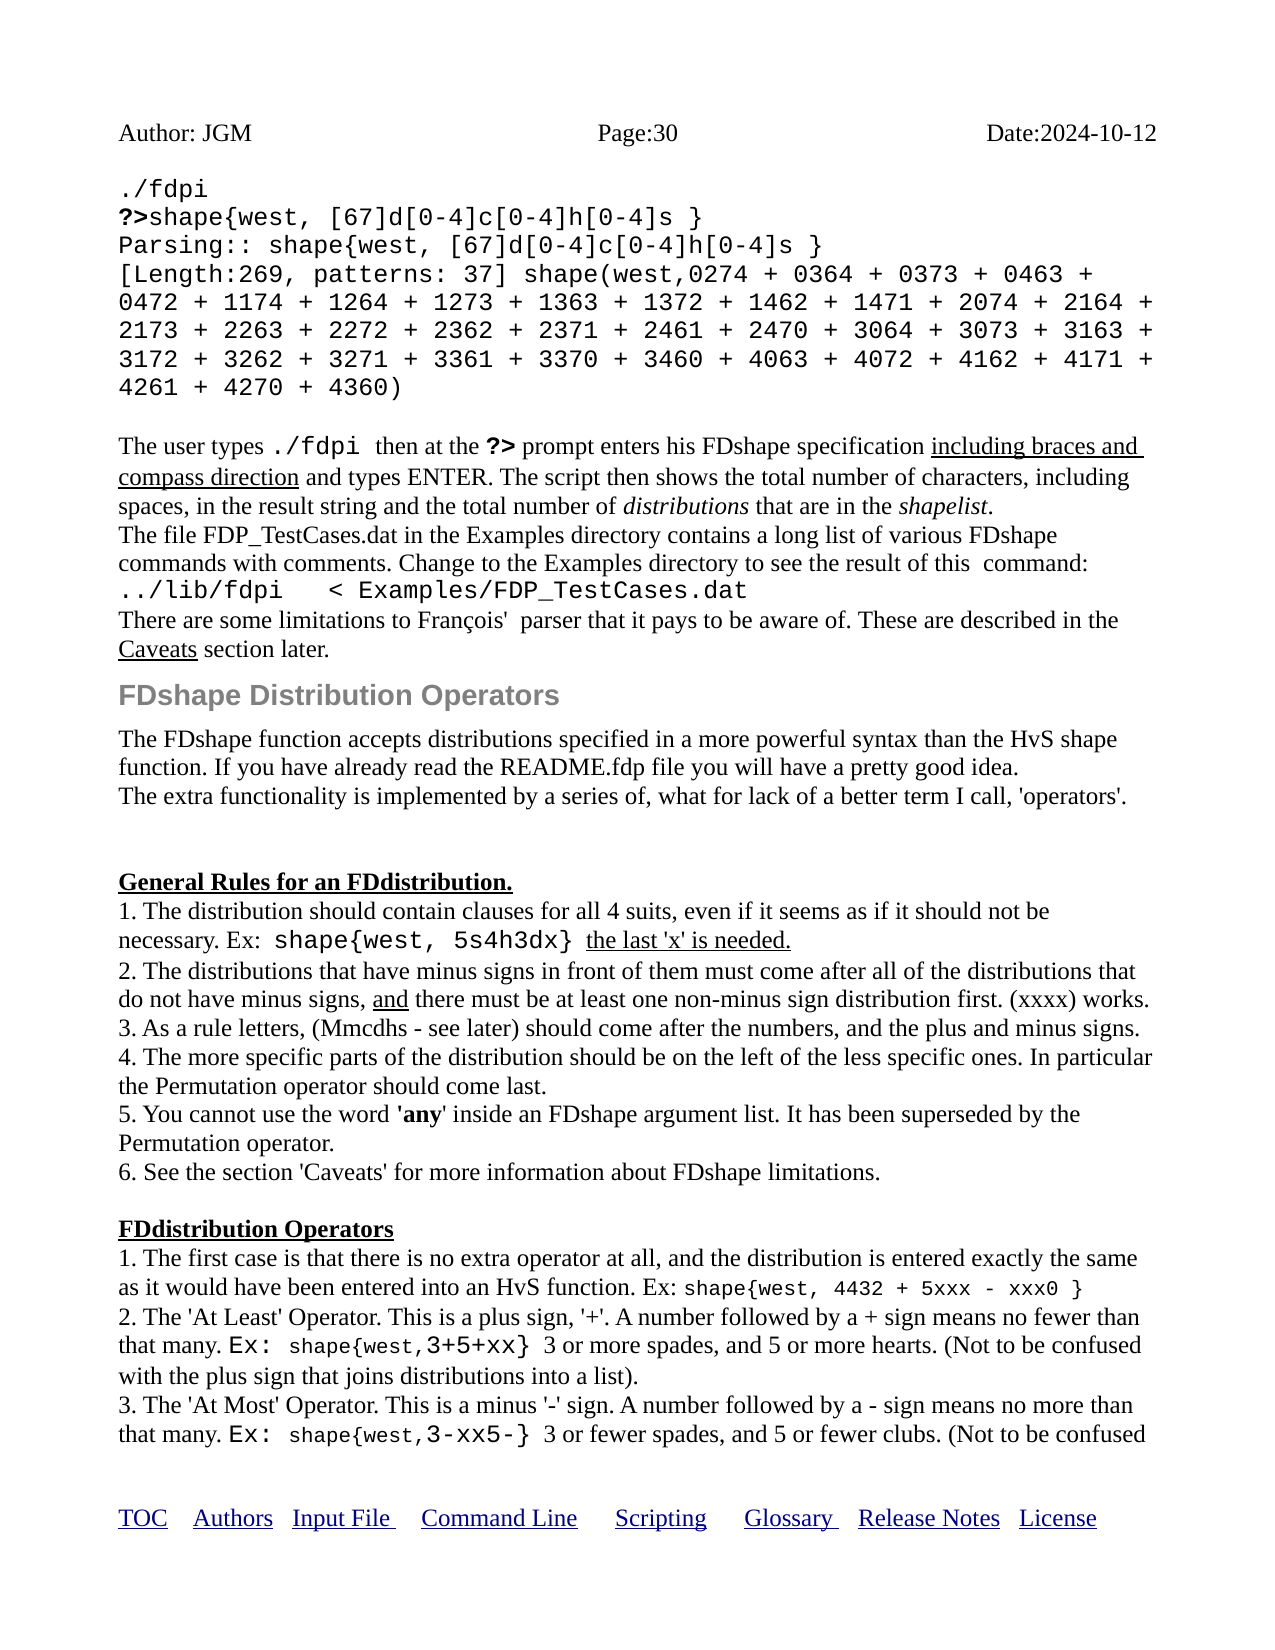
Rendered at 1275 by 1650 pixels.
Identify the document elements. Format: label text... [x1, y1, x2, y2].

text The user types ./fdpi then at the ?> prompt enters his FDshape specification including braces and compass direction and types ENTER. The script then shows the total number of characters, including spaces, in the result string and the total number of distributions that are in the shapelist. [118, 431, 1157, 520]
text 3. The 'At Most' Operator. This is a minus '-' sign. A number followed by a - sign means no more than that many. Ex: shape{west,3-xx5-} 3 or fewer spades, and 5 or fewer clubs. (Not to be confused [118, 1390, 1157, 1449]
text 5. You cannot use the word 'any' inside an FDshape argument list. It has been superseded by the Permutation operator. [118, 1099, 1157, 1157]
text 1. The distribution should contain clauses for all 4 suits, even if it seems as if it should not be necessary. Ex: shape{west, 5s4h3dx} the last 'x' is needed. [118, 896, 1157, 956]
text The file FDP_TestCases.dat in the Examples directory contains a long list of various FDshape commands with comments. Change to the Examples directory to see the result of this command: [118, 520, 1157, 577]
text 3. As a rule letters, (Mmcdhs - see later) should come after the numbers, and the plus and minus signs. [118, 1013, 1157, 1042]
text 6. See the section 'Caveats' for more information about FDshape limitations. [118, 1157, 1157, 1186]
text Parsing:: shape{west, [67]d[0-4]c[0-4]h[0-4]s } [118, 233, 1157, 261]
text There are some limitations to François' parser that it pays to be aware of. These are described in the Caveats section later. [118, 606, 1157, 663]
text 2. The distributions that have minus signs in front of them must come after all of the distributions that do not have minus signs, and there must be at least one non-minus sign distribution first. (xxxx) works. [118, 956, 1157, 1013]
text 1. The first case is that there is no extra operator at all, and the distribution is entered exactly the same as it would have been entered into an HvS function. Ex: shape{west, 4432 + 5xxx - xxx0 } [118, 1243, 1157, 1302]
text 2. The 'At Least' Operator. This is a plus sign, '+'. A number followed by a + sign means no fewer than that many. Ex: shape{west,3+5+xx} 3 or more spades, and 5 or more hearts. (Not to be confused with the plus sign that joins distributions into a list). [118, 1302, 1157, 1390]
text ./fdpi [118, 176, 1157, 205]
subtitle FDshape Distribution Operators [118, 678, 1157, 711]
text The FDshape function accepts distributions specified in a more powerful syntax than the HvS shape function. If you have already read the README.fdp file you will have a pretty good idea. [118, 724, 1157, 781]
text ../lib/fdpi < Examples/FDP_TestCases.dat [118, 577, 1157, 606]
text The extra functionality is implemented by a series of, what for lack of a better term I call, 'operators'. [118, 781, 1157, 810]
text FDdistribution Operators [118, 1214, 1157, 1243]
text ?>shape{west, [67]d[0-4]c[0-4]h[0-4]s } [118, 205, 1157, 233]
text [Length:269, patterns: 37] shape(west,0274 + 0364 + 0373 + 0463 + 0472 + 1174 + 1264 + 1273 + 1363 + 1372 + 1462 + 1471 + 2074 + 2164 + 2173 + 2263 + 2272 + 2362 + 2371 + 2461 + 2470 + 3064 + 3073 + 3163 + 3172 + 3262 + 3271 + 3361 + 3370 + 3460 + 4063 + 4072 + 4162 + 4171 + 4261 + 4270 + 4360) [118, 261, 1157, 403]
text 4. The more specific parts of the distribution should be on the left of the less specific ones. In particular the Permutation operator should come last. [118, 1042, 1157, 1099]
text General Rules for an FDdistribution. [118, 867, 1157, 896]
